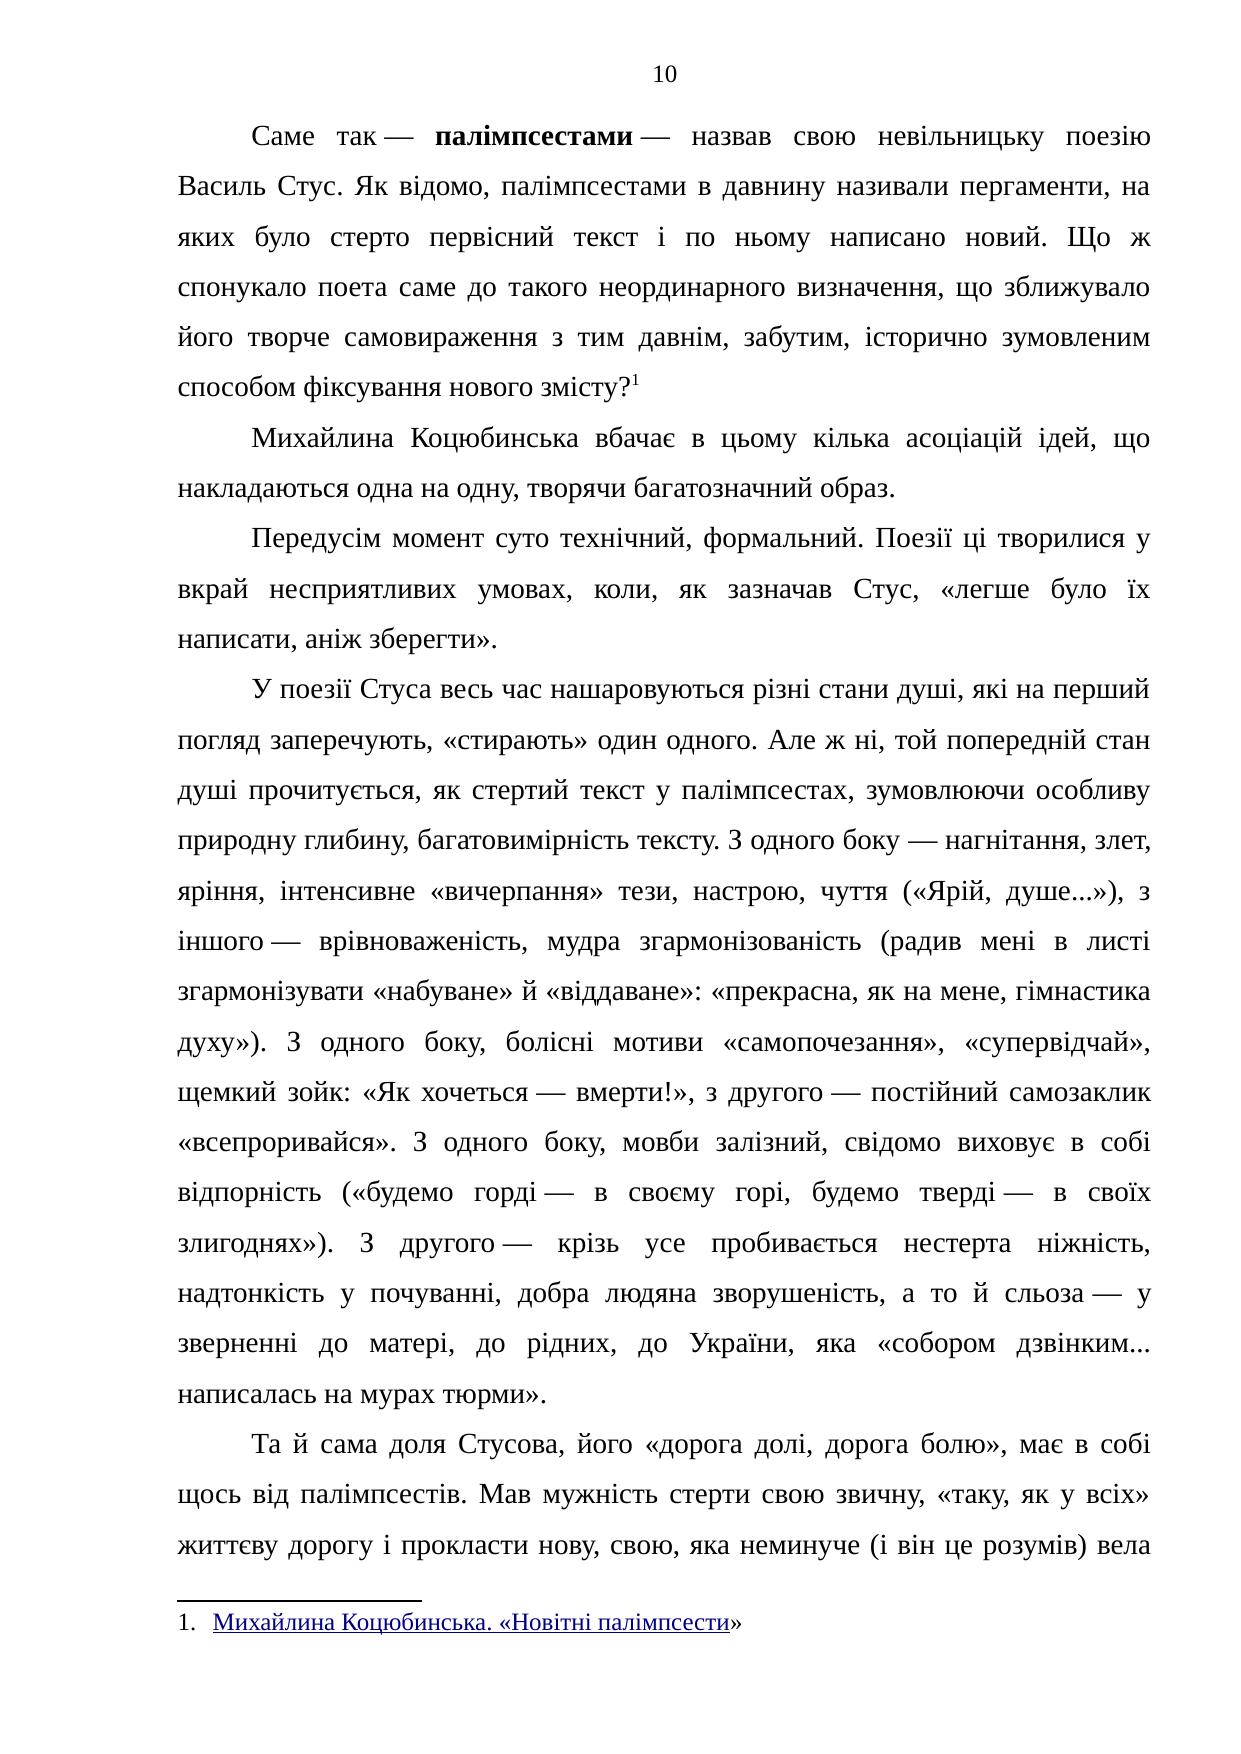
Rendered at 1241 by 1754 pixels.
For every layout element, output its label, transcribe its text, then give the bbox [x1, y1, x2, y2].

text Передусім момент суто технічний, формальний. Поезії ці творилися у вкрай несприятливих умовах, коли, як зазначав Стус, «легше було їх написати, аніж зберегти». [177, 521, 1152, 655]
text Та й сама доля Стусова, його «дорога долі, дорога болю», має в собі щось від палімпсестів. Мав мужність стерти свою звичну, «таку, як у всіх» життєву дорогу і прокласти нову, свою, яка неминуче (і він це розумів) вела [177, 1426, 1152, 1560]
text Михайлина Коцюбинська. «Новітні палімпсести» [177, 1607, 1152, 1636]
text Саме так — палімпсестами — назвав свою невільницьку поезію Василь Стус. Як відомо, палімпсестами в давнину називали пергаменти, на яких було стерто первісний текст і по ньому написано новий. Що ж спонукало поета саме до такого неординарного визначення, що зближувало його творче самовираження з тим давнім, забутим, історично зумовленим способом фіксування нового змісту? [177, 118, 1152, 403]
text Михайлина Коцюбинська вбачає в цьому кілька асоціацій ідей, що накладаються одна на одну, творячи багатозначний образ. [177, 420, 1152, 504]
text У поезії Стуса весь час нашаровуються різні стани душі, які на перший погляд заперечують, «стирають» один одного. Але ж ні, той попередній стан душі прочитується, як стертий текст у палімпсестах, зумовлюючи особливу природну глибину, багатовимірність тексту. З одного боку — нагнітання, злет, яріння, інтенсивне «вичерпання» тези, настрою, чуття («Ярій, душе...»), з іншого — врівноваженість, мудра згармонізованість (радив мені в листі згармонізувати «набуване» й «віддаване»: «прекрасна, як на мене, гімнастика духу»). З одного боку, болісні мотиви «самопочезання», «супервідчай», щемкий зойк: «Як хочеться — вмерти!», з другого — постійний самозаклик «всепроривайся». З одного боку, мовби залізний, свідомо виховує в собі відпорність («будемо горді — в своєму горі, будемо тверді — в своїх злигоднях»). З другого — крізь усе пробивається нестерта ніжність, надтонкість у почуванні, добра людяна зворушеність, а то й сльоза — у зверненні до матері, до рідних, до України, яка «собором дзвінким... написалась на мурах тюрми». [177, 671, 1152, 1409]
